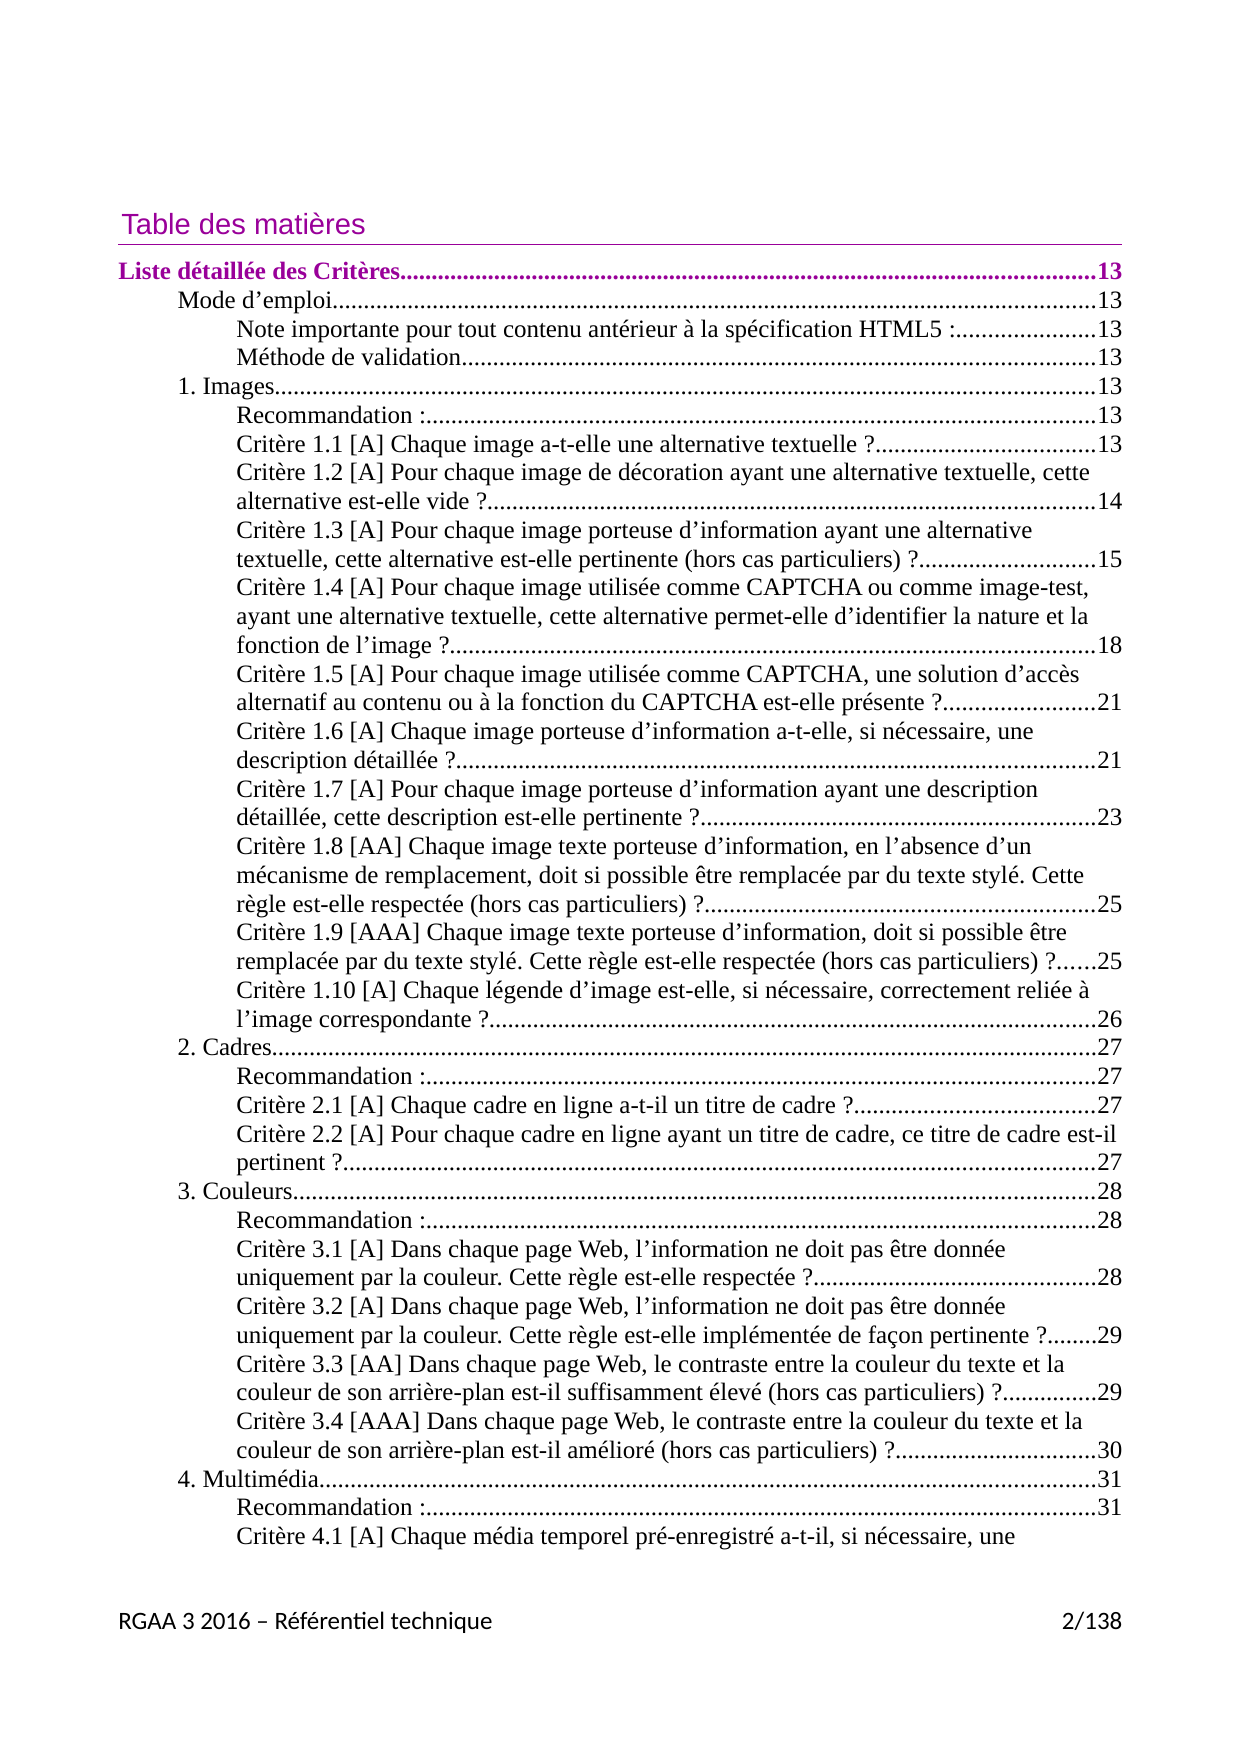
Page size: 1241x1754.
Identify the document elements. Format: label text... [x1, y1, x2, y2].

text Critère 1.8 [AA] Chaque image texte porteuse d’information, en l’absence d’un mécanisme de remplacement, doit si possible être remplacée par du texte stylé. Cette règle est-elle respectée (hors cas particuliers) ? 25 [236, 831, 1122, 917]
text Critère 3.4 [AAA] Dans chaque page Web, le contraste entre la couleur du texte et la couleur de son arrière-plan est-il amélioré (hors cas particuliers) ? 30 [236, 1406, 1122, 1464]
text Critère 1.4 [A] Pour chaque image utilisée comme CAPTCHA ou comme image-test, ayant une alternative textuelle, cette alternative permet-elle d’identifier la nature et la fonction de l’image ? 18 [236, 572, 1122, 659]
text Critère 1.10 [A] Chaque légende d’image est-elle, si nécessaire, correctement reliée à l’image correspondante ? 26 [236, 975, 1122, 1032]
text Critère 1.3 [A] Pour chaque image porteuse d’information ayant une alternative textuelle, cette alternative est-elle pertinente (hors cas particuliers) ? 15 [236, 515, 1122, 572]
text Critère 3.3 [AA] Dans chaque page Web, le contraste entre la couleur du texte et la couleur de son arrière-plan est-il suffisamment élevé (hors cas particuliers) ? 29 [236, 1349, 1122, 1406]
text Liste détaillée des Critères 13 [118, 256, 1122, 285]
text Critère 2.1 [A] Chaque cadre en ligne a-t-il un titre de cadre ? 27 [236, 1090, 1122, 1119]
text Critère 3.2 [A] Dans chaque page Web, l’information ne doit pas être donnée uniquement par la couleur. Cette règle est-elle implémentée de façon pertinente ? 29 [236, 1291, 1122, 1349]
text Note importante pour tout contenu antérieur à la spécification HTML5 : 13 [236, 314, 1122, 342]
text Méthode de validation 13 [236, 342, 1122, 371]
text Critère 1.5 [A] Pour chaque image utilisée comme CAPTCHA, une solution d’accès alternatif au contenu ou à la fonction du CAPTCHA est-elle présente ? 21 [236, 659, 1122, 716]
text 3. Couleurs 28 [177, 1176, 1122, 1205]
text Critère 2.2 [A] Pour chaque cadre en ligne ayant un titre de cadre, ce titre de cadre est-il pertinent ? 27 [236, 1119, 1122, 1176]
text Recommandation : 31 [236, 1492, 1122, 1521]
subtitle Table des matières [118, 204, 1122, 244]
text 4. Multimédia 31 [177, 1464, 1122, 1492]
text 1. Images 13 [177, 371, 1122, 400]
text Critère 1.2 [A] Pour chaque image de décoration ayant une alternative textuelle, cette alternative est-elle vide ? 14 [236, 457, 1122, 515]
text Recommandation : 27 [236, 1061, 1122, 1090]
text Critère 1.7 [A] Pour chaque image porteuse d’information ayant une description détaillée, cette description est-elle pertinente ? 23 [236, 774, 1122, 831]
text Recommandation : 13 [236, 400, 1122, 429]
text Recommandation : 28 [236, 1205, 1122, 1234]
text 2. Cadres 27 [177, 1032, 1122, 1061]
text Critère 4.1 [A] Chaque média temporel pré-enregistré a-t-il, si nécessaire, une transcription textuelle ou une audio-description (hors cas particuliers) ? 31 [236, 1521, 1122, 1550]
text Critère 1.1 [A] Chaque image a-t-elle une alternative textuelle ? 13 [236, 429, 1122, 457]
text Critère 3.1 [A] Dans chaque page Web, l’information ne doit pas être donnée uniquement par la couleur. Cette règle est-elle respectée ? 28 [236, 1234, 1122, 1291]
text Mode d’emploi 13 [177, 285, 1122, 314]
text Critère 1.9 [AAA] Chaque image texte porteuse d’information, doit si possible être remplacée par du texte stylé. Cette règle est-elle respectée (hors cas particuliers) ? 25 [236, 917, 1122, 975]
text Critère 1.6 [A] Chaque image porteuse d’information a-t-elle, si nécessaire, une description détaillée ? 21 [236, 716, 1122, 774]
